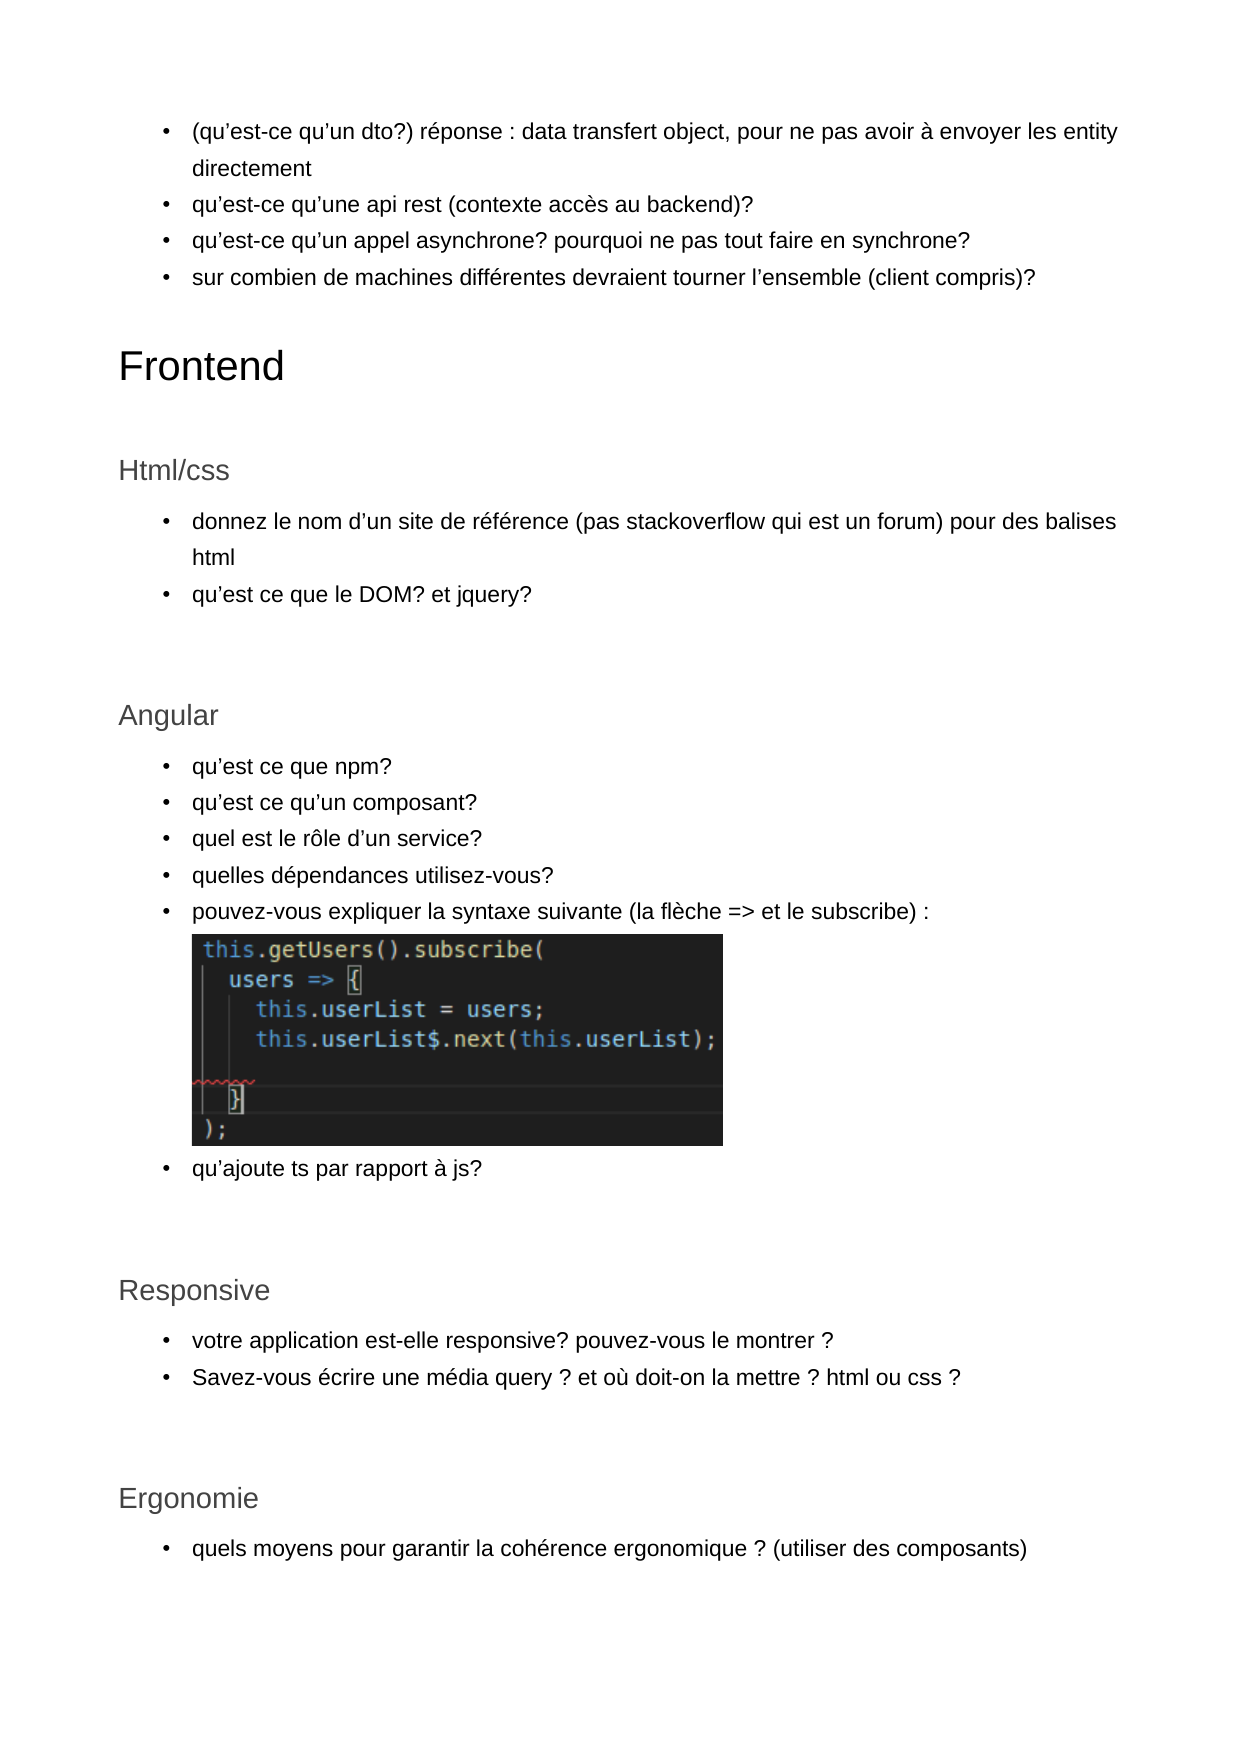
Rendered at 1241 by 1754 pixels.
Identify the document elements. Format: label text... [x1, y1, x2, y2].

picture [191, 934, 723, 1146]
list quels moyens pour garantir la cohérence ergonomique ? (utiliser des composants) [162, 1535, 1122, 1562]
list qu’est-ce qu’un appel asynchrone? pourquoi ne pas tout faire en synchrone? [162, 227, 1122, 253]
subtitle Ergonomie [118, 1481, 1122, 1514]
list sur combien de machines différentes devraient tourner l’ensemble (client compris)? [162, 263, 1122, 290]
list (qu’est-ce qu’un dto?) réponse : data transfert object, pour ne pas avoir à envoyer les entity directement [162, 118, 1122, 181]
list qu’est-ce qu’une api rest (contexte accès au backend)? [162, 191, 1122, 217]
list donnez le nom d’un site de référence (pas stackoverflow qui est un forum) pour des balises html [162, 508, 1122, 571]
list qu’ajoute ts par rapport à js? [162, 1155, 1122, 1182]
list pouvez-vous expliquer la syntaxe suivante (la flèche => et le subscribe) : [162, 898, 1122, 1145]
subtitle Frontend [118, 342, 1122, 389]
list qu’est ce qu’un composant? [162, 789, 1122, 815]
subtitle Responsive [118, 1273, 1122, 1306]
list qu’est ce que le DOM? et jquery? [162, 581, 1122, 607]
list qu’est ce que npm? [162, 753, 1122, 779]
list Savez-vous écrire une média query ? et où doit-on la mettre ? html ou css ? [162, 1363, 1122, 1390]
subtitle Angular [118, 698, 1122, 732]
list quel est le rôle d’un service? [162, 825, 1122, 852]
list votre application est-elle responsive? pouvez-vous le montrer ? [162, 1327, 1122, 1353]
list quelles dépendances utilisez-vous? [162, 862, 1122, 888]
subtitle Html/css [118, 453, 1122, 487]
